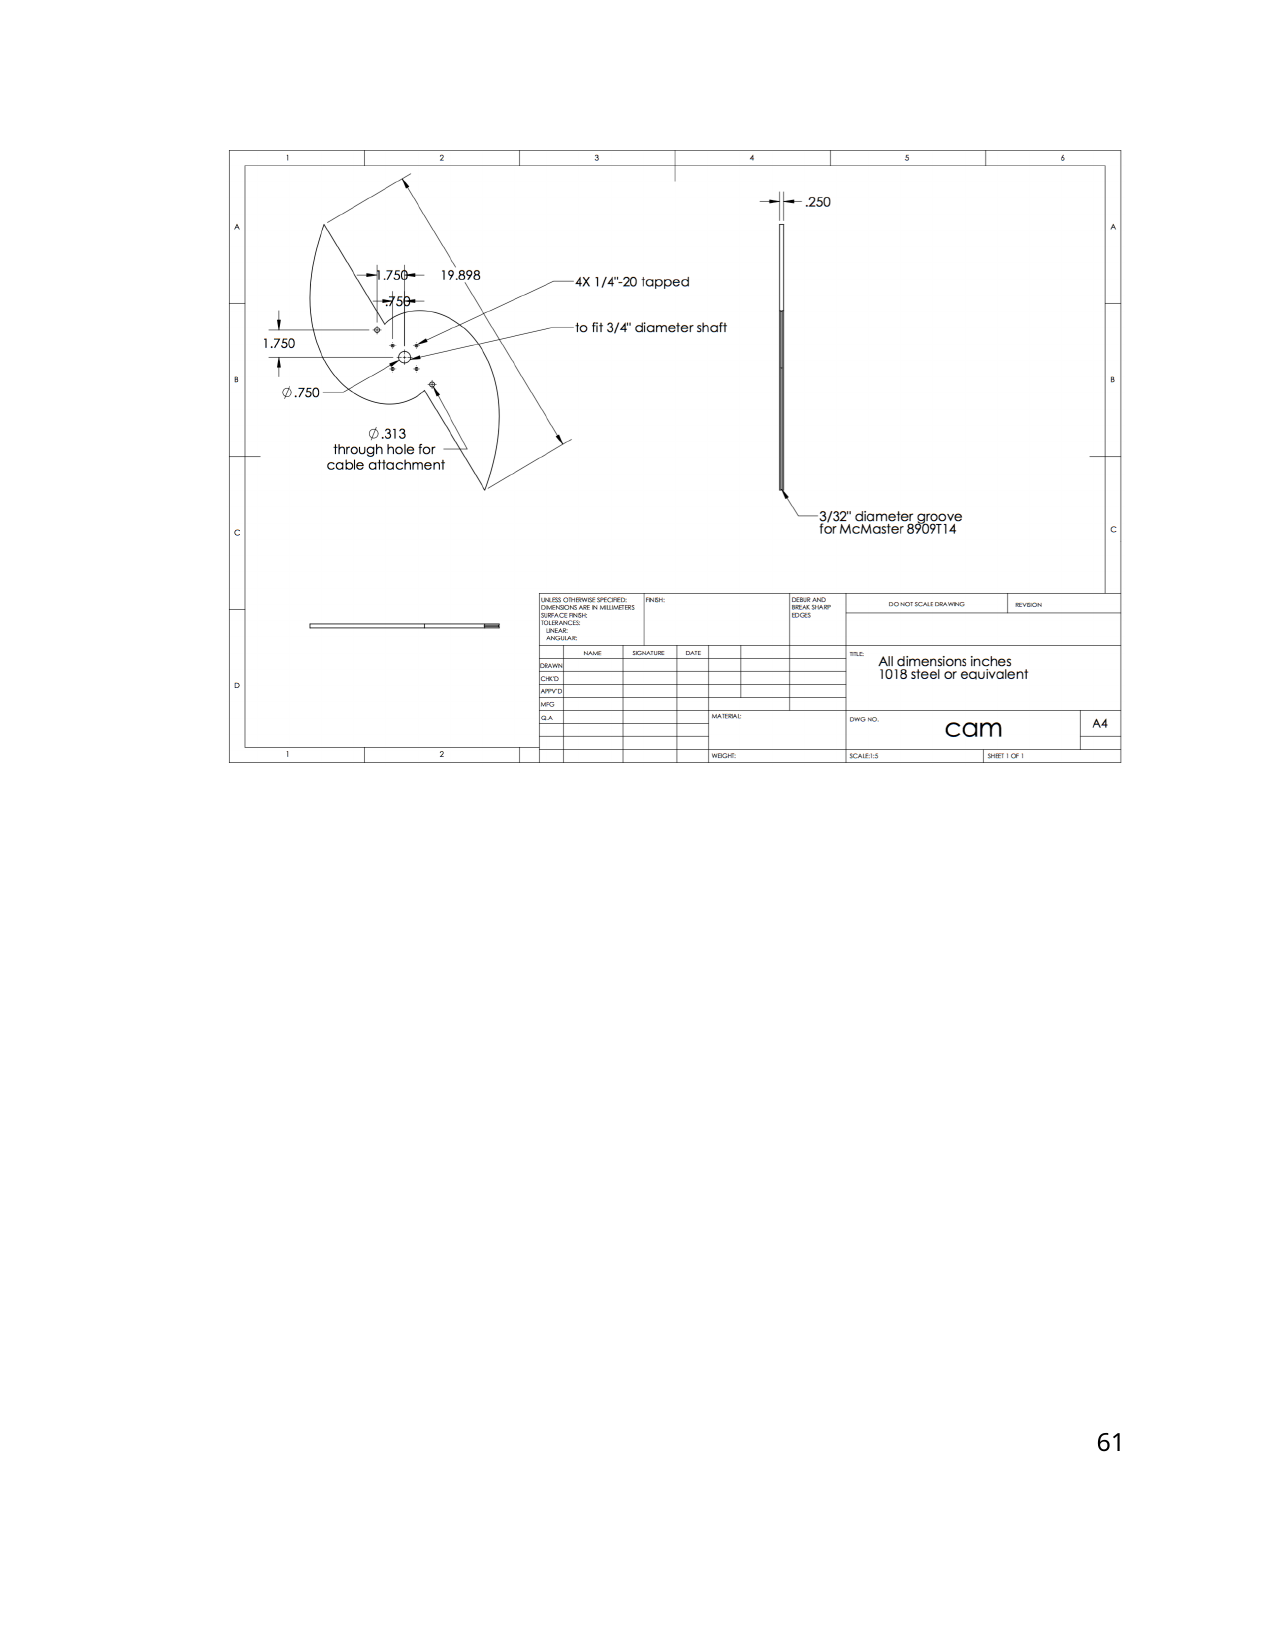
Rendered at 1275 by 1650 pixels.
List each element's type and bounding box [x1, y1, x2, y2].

picture [225, 150, 1125, 767]
